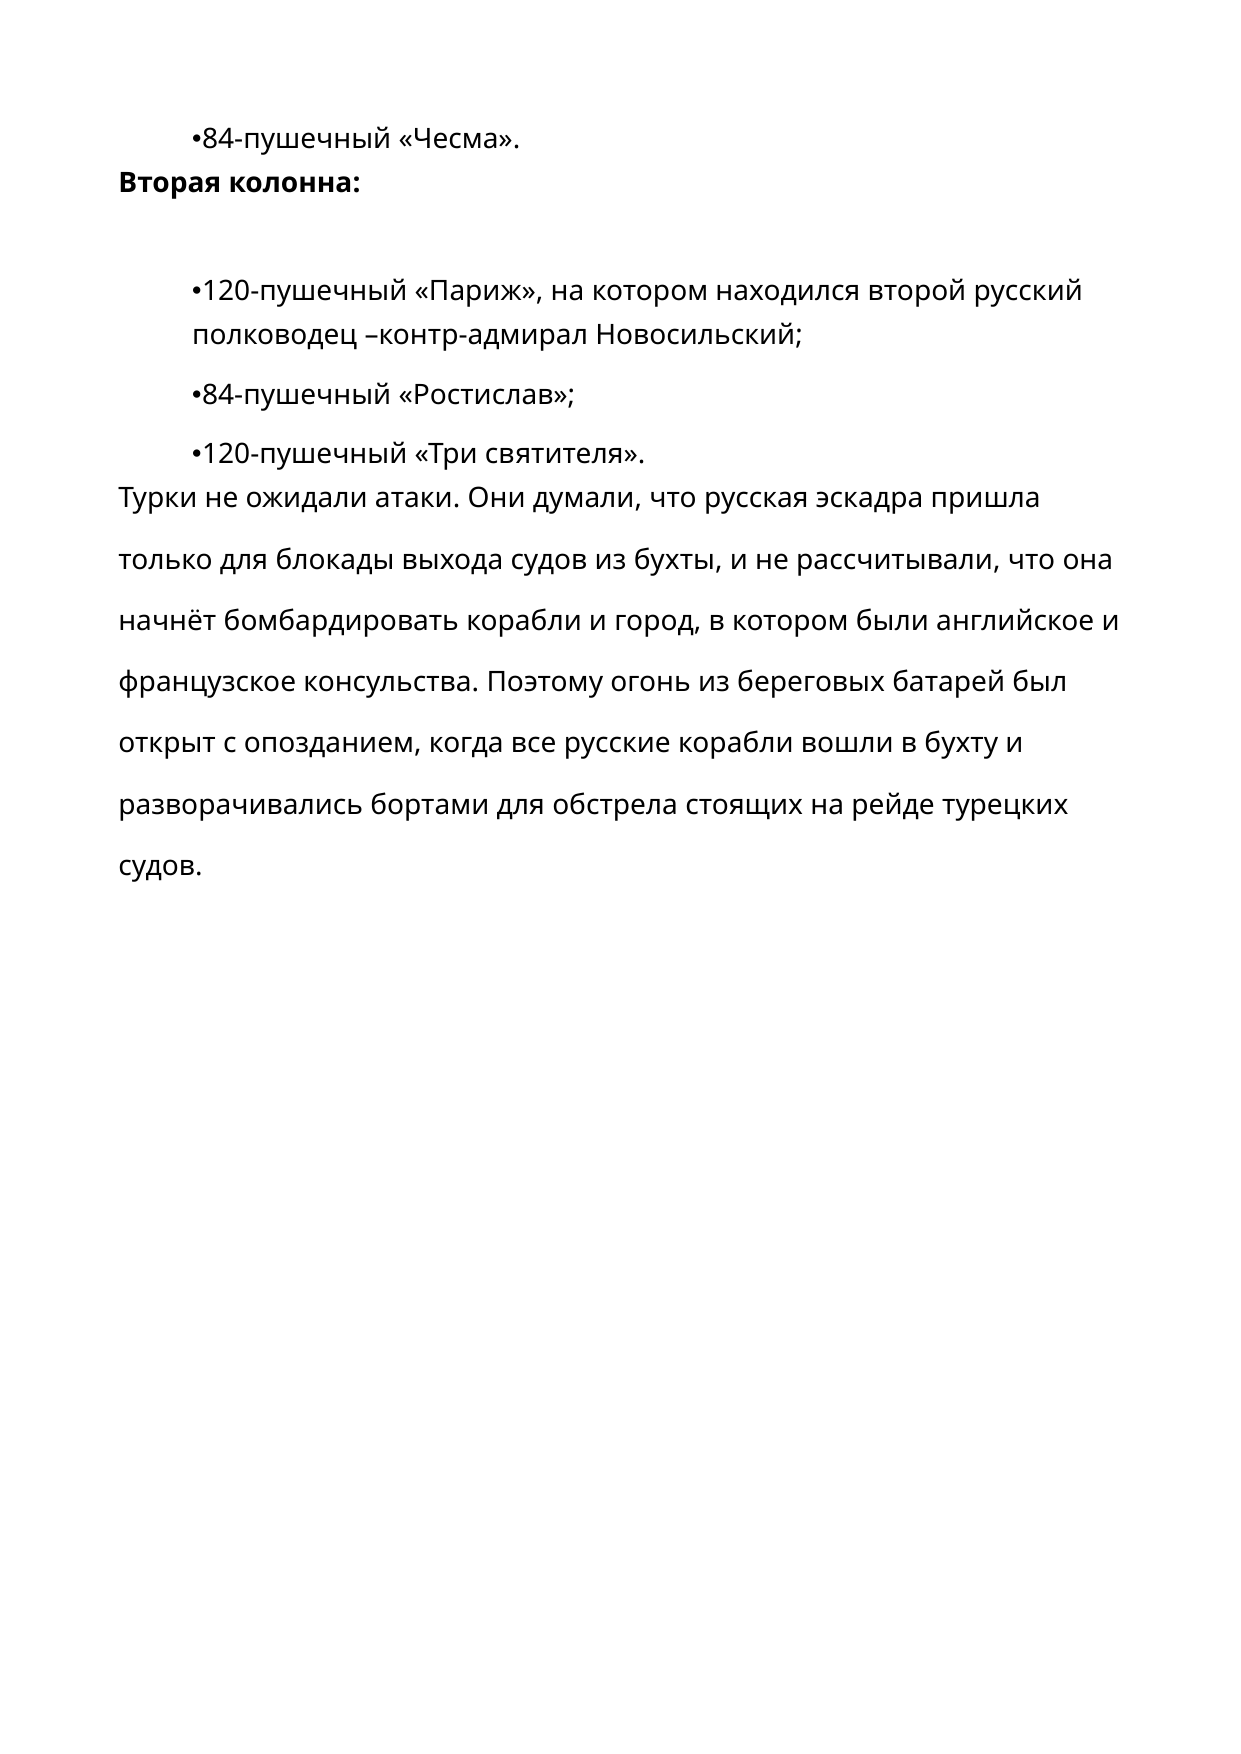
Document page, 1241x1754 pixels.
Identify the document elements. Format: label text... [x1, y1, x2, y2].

list 120-пушечный «Париж», на котором находился второй русский полководец –контр-адмирал Новосильский; [118, 270, 1122, 353]
list 84-пушечный «Чесма». [118, 118, 1122, 156]
list 120-пушечный «Три святителя». [118, 434, 1122, 472]
text Турки не ожидали атаки. Они думали, что русская эскадра пришла только для блокады выхода судов из бухты, и не рассчитывали, что она начнёт бомбардировать корабли и город, в котором были английское и французское консульства. Поэтому огонь из береговых батарей был открыт с опозданием, когда все русские корабли вошли в бухту и разворачивались бортами для обстрела стоящих на рейде турецких судов. [118, 478, 1122, 884]
list 84-пушечный «Ростислав»; [118, 374, 1122, 412]
text Вторая колонна: [118, 162, 1122, 201]
